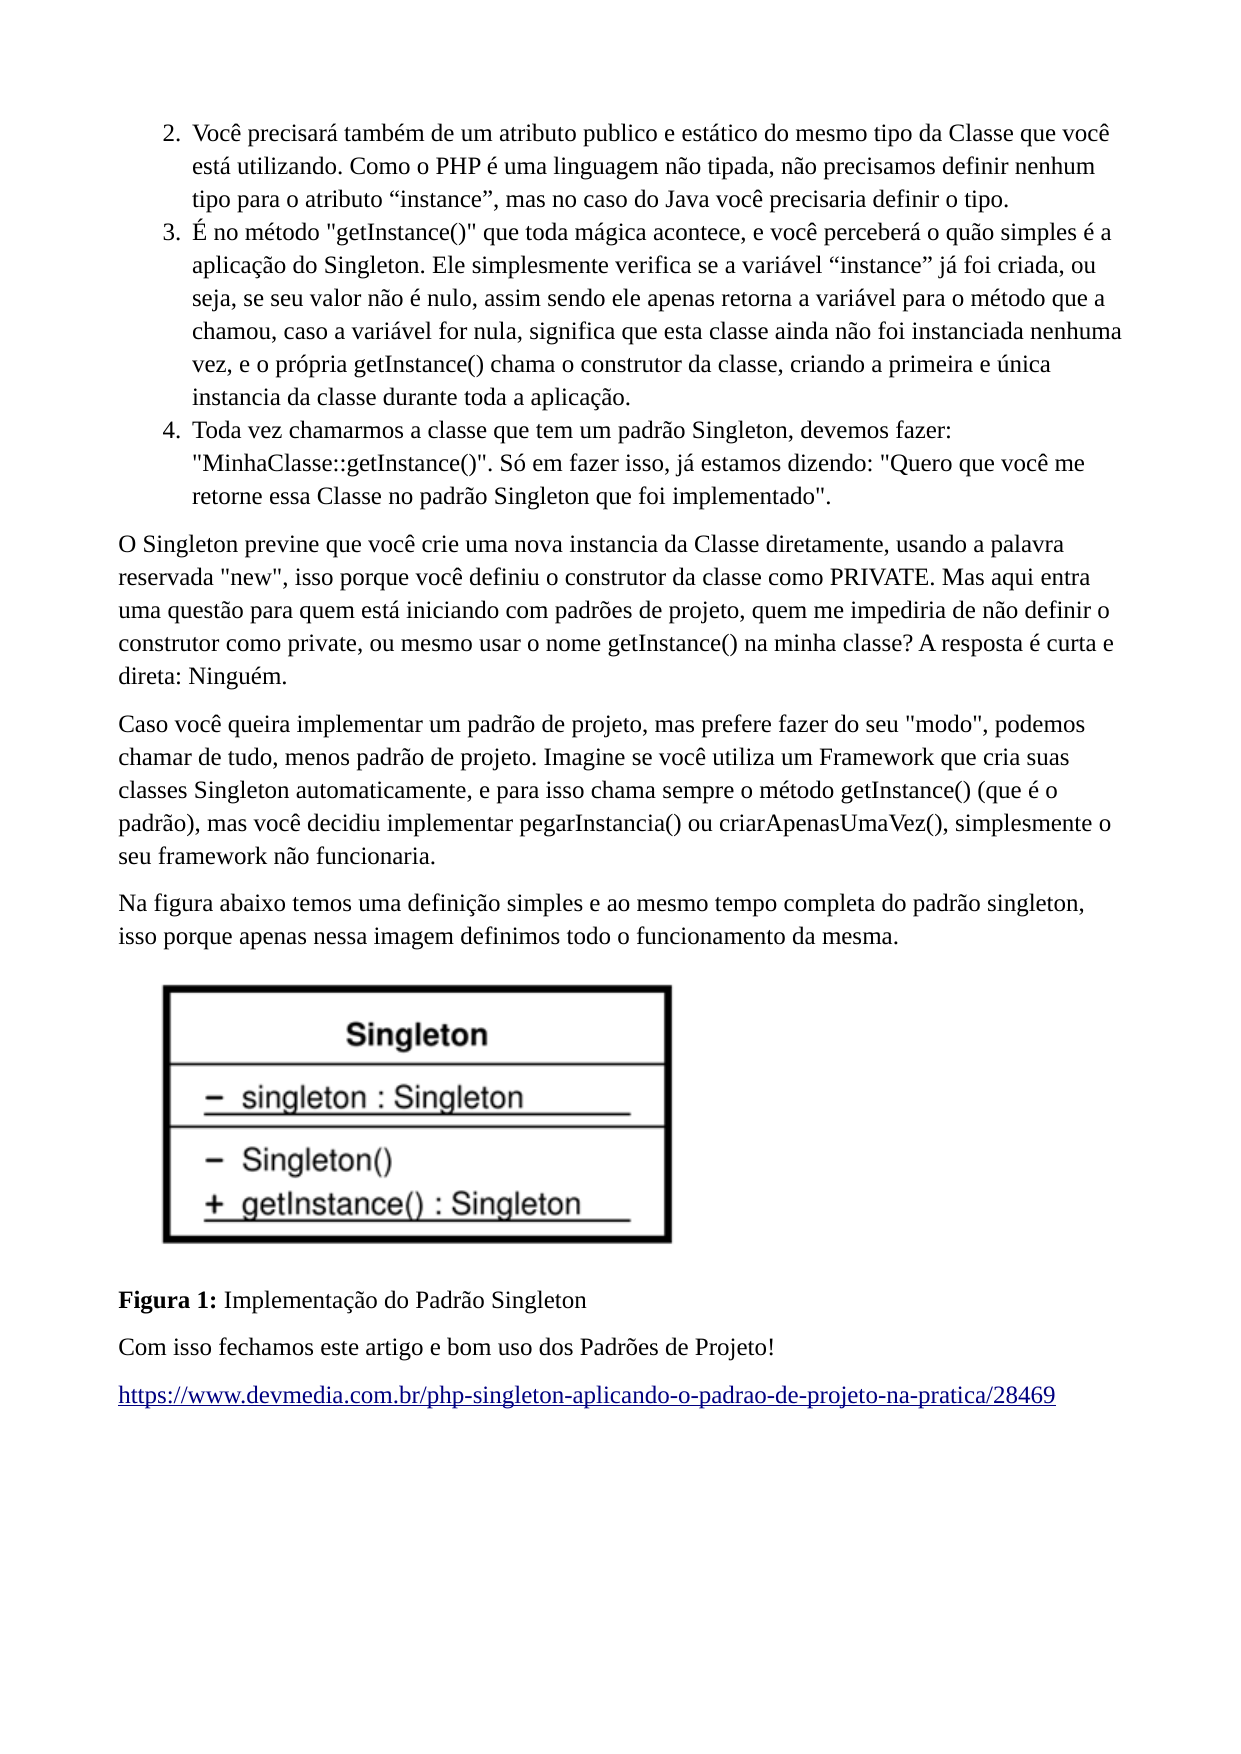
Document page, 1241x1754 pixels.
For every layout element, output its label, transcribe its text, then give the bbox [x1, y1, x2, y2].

text Com isso fechamos este artigo e bom uso dos Padrões de Projeto! [118, 1332, 1122, 1361]
picture [118, 968, 715, 1266]
text O Singleton previne que você crie uma nova instancia da Classe diretamente, usando a palavra reservada "new", isso porque você definiu o construtor da classe como PRIVATE. Mas aqui entra uma questão para quem está iniciando com padrões de projeto, quem me impediria de não definir o construtor como private, ou mesmo usar o nome getInstance() na minha classe? A resposta é curta e direta: Ninguém. [118, 529, 1122, 690]
text Figura 1: Implementação do Padrão Singleton [118, 1285, 1122, 1313]
list É no método "getInstance()" que toda mágica acontece, e você perceberá o quão simples é a aplicação do Singleton. Ele simplesmente verifica se a variável “instance” já foi criada, ou seja, se seu valor não é nulo, assim sendo ele apenas retorna a variável para o método que a chamou, caso a variável for nula, significa que esta classe ainda não foi instanciada nenhuma vez, e o própria getInstance() chama o construtor da classe, criando a primeira e única instancia da classe durante toda a aplicação. [162, 217, 1122, 411]
text Caso você queira implementar um padrão de projeto, mas prefere fazer do seu "modo", podemos chamar de tudo, menos padrão de projeto. Imagine se você utiliza um Framework que cria suas classes Singleton automaticamente, e para isso chama sempre o método getInstance() (que é o padrão), mas você decidiu implementar pegarInstancia() ou criarApenasUmaVez(), simplesmente o seu framework não funcionaria. [118, 709, 1122, 869]
text Na figura abaixo temos uma definição simples e ao mesmo tempo completa do padrão singleton, isso porque apenas nessa imagem definimos todo o funcionamento da mesma. [118, 888, 1122, 950]
list Toda vez chamarmos a classe que tem um padrão Singleton, devemos fazer: "MinhaClasse::getInstance()". Só em fazer isso, já estamos dizendo: "Quero que você me retorne essa Classe no padrão Singleton que foi implementado". [162, 415, 1122, 510]
text https://www.devmedia.com.br/php-singleton-aplicando-o-padrao-de-projeto-na-pratica/28469 [118, 1380, 1122, 1409]
list Você precisará também de um atributo publico e estático do mesmo tipo da Classe que você está utilizando. Como o PHP é uma linguagem não tipada, não precisamos definir nenhum tipo para o atributo “instance”, mas no caso do Java você precisaria definir o tipo. [162, 118, 1122, 213]
